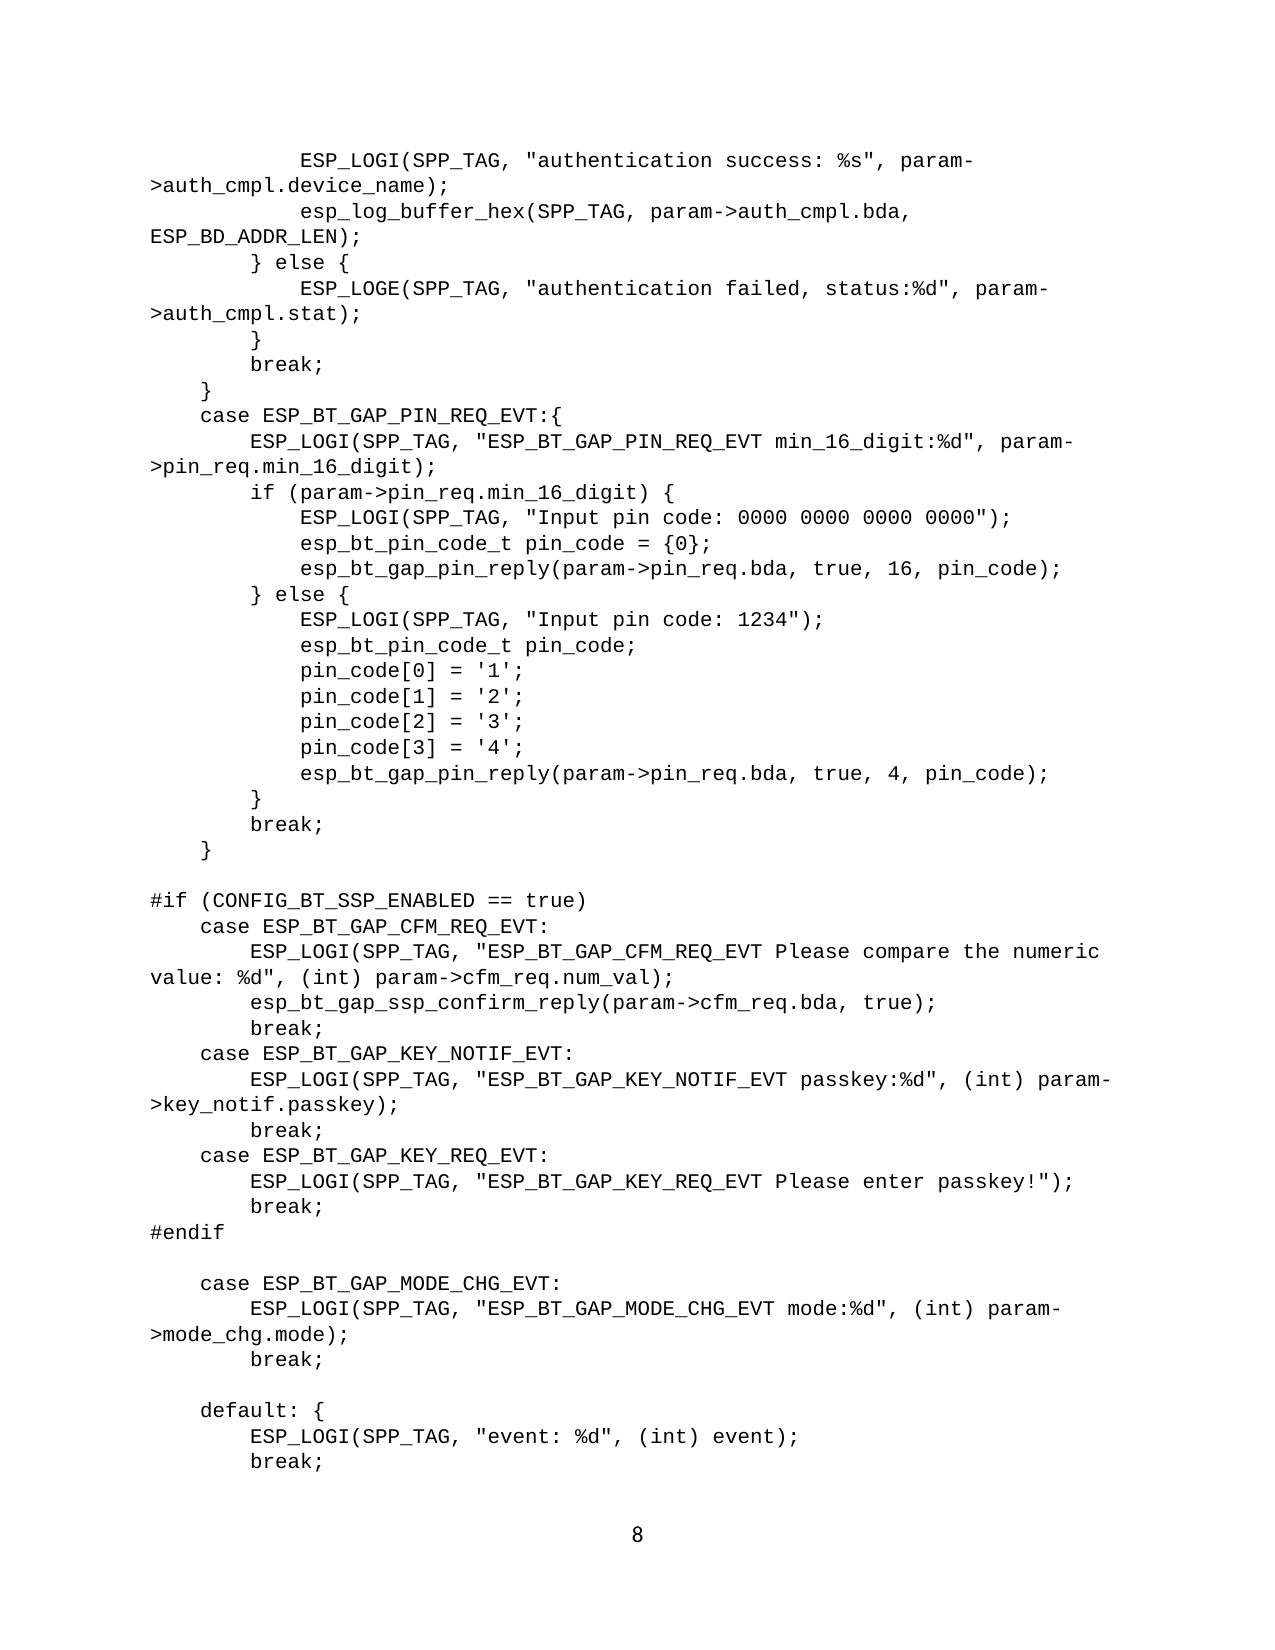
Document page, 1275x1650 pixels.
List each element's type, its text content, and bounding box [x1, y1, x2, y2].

text } [150, 329, 1125, 352]
text esp_bt_gap_pin_reply(param->pin_req.bda, true, 16, pin_code); [150, 558, 1125, 582]
text } [150, 839, 1125, 863]
text if (param->pin_req.min_16_digit) { [150, 482, 1125, 505]
text pin_code[2] = '3'; [150, 711, 1125, 735]
text break; [150, 1452, 1125, 1475]
text ESP_LOGI(SPP_TAG, "Input pin code: 1234"); [150, 609, 1125, 633]
text } [150, 380, 1125, 403]
text case ESP_BT_GAP_KEY_NOTIF_EVT: [150, 1043, 1125, 1067]
text esp_bt_pin_code_t pin_code = {0}; [150, 533, 1125, 556]
text break; [150, 813, 1125, 837]
text case ESP_BT_GAP_MODE_CHG_EVT: [150, 1273, 1125, 1297]
text break; [150, 1120, 1125, 1143]
text esp_bt_gap_ssp_confirm_reply(param->cfm_req.bda, true); [150, 992, 1125, 1016]
text esp_bt_gap_pin_reply(param->pin_req.bda, true, 4, pin_code); [150, 762, 1125, 786]
text case ESP_BT_GAP_KEY_REQ_EVT: [150, 1145, 1125, 1169]
text esp_log_buffer_hex(SPP_TAG, param->auth_cmpl.bda, ESP_BD_ADDR_LEN); [150, 201, 1125, 250]
text default: { [150, 1401, 1125, 1424]
text #if (CONFIG_BT_SSP_ENABLED == true) [150, 890, 1125, 914]
text #endif [150, 1222, 1125, 1246]
text break; [150, 1196, 1125, 1220]
text ESP_LOGI(SPP_TAG, "event: %d", (int) event); [150, 1426, 1125, 1450]
text ESP_LOGI(SPP_TAG, "ESP_BT_GAP_PIN_REQ_EVT min_16_digit:%d", param->pin_req.min_16_digit); [150, 431, 1125, 480]
text case ESP_BT_GAP_PIN_REQ_EVT:{ [150, 405, 1125, 429]
text } [150, 788, 1125, 812]
text case ESP_BT_GAP_CFM_REQ_EVT: [150, 916, 1125, 939]
text ESP_LOGI(SPP_TAG, "ESP_BT_GAP_MODE_CHG_EVT mode:%d", (int) param->mode_chg.mode); [150, 1298, 1125, 1348]
text esp_bt_pin_code_t pin_code; [150, 635, 1125, 658]
text ESP_LOGI(SPP_TAG, "ESP_BT_GAP_CFM_REQ_EVT Please compare the numeric value: %d", (int) param->cfm_req.num_val); [150, 941, 1125, 990]
text ESP_LOGI(SPP_TAG, "ESP_BT_GAP_KEY_REQ_EVT Please enter passkey!"); [150, 1171, 1125, 1194]
text } else { [150, 252, 1125, 276]
text break; [150, 1349, 1125, 1373]
text pin_code[3] = '4'; [150, 737, 1125, 761]
text ESP_LOGE(SPP_TAG, "authentication failed, status:%d", param->auth_cmpl.stat); [150, 278, 1125, 327]
text ESP_LOGI(SPP_TAG, "authentication success: %s", param->auth_cmpl.device_name); [150, 150, 1125, 199]
text } else { [150, 584, 1125, 607]
text pin_code[0] = '1'; [150, 660, 1125, 684]
text ESP_LOGI(SPP_TAG, "Input pin code: 0000 0000 0000 0000"); [150, 507, 1125, 531]
text break; [150, 1018, 1125, 1041]
text pin_code[1] = '2'; [150, 686, 1125, 709]
text ESP_LOGI(SPP_TAG, "ESP_BT_GAP_KEY_NOTIF_EVT passkey:%d", (int) param->key_notif.passkey); [150, 1069, 1125, 1118]
text break; [150, 354, 1125, 378]
